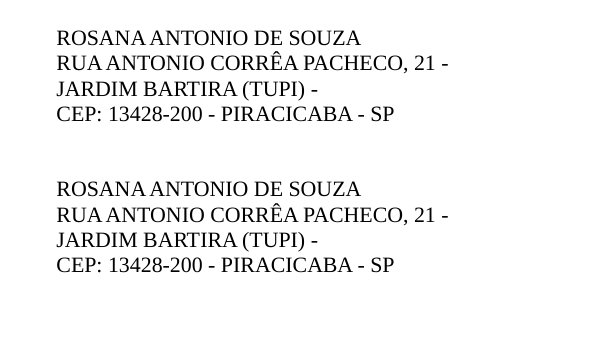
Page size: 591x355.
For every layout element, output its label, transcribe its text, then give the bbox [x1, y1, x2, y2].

text ROSANA ANTONIO DE SOUZA [56, 25, 528, 50]
text RUA ANTONIO CORRÊA PACHECO, 21 - JARDIM BARTIRA (TUPI) - [56, 50, 528, 101]
text CEP: 13428-200 - PIRACICABA - SP [56, 252, 469, 277]
text ROSANA ANTONIO DE SOUZA [56, 176, 487, 202]
text CEP: 13428-200 - PIRACICABA - SP [56, 101, 469, 126]
text RUA ANTONIO CORRÊA PACHECO, 21 - JARDIM BARTIRA (TUPI) - [56, 202, 528, 252]
